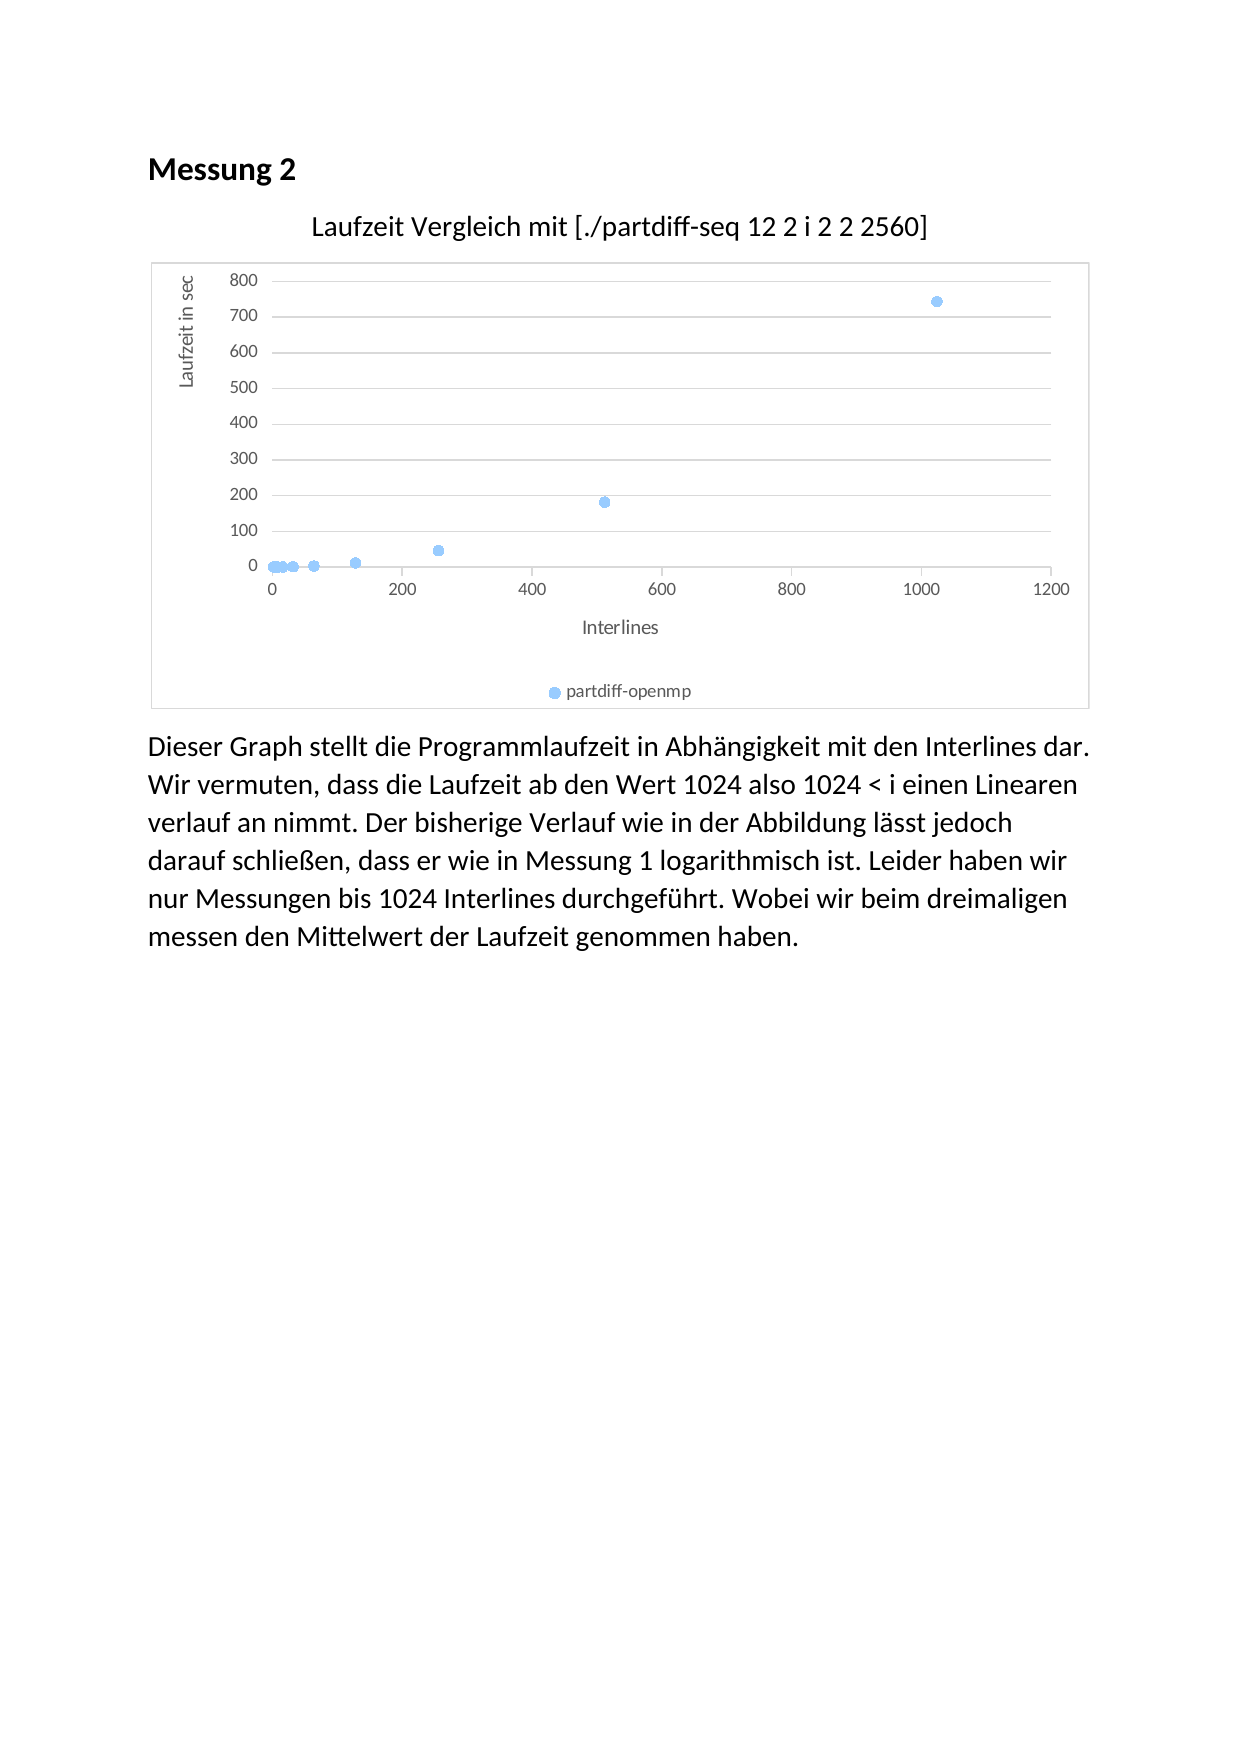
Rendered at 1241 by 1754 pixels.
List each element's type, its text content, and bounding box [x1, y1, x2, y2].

text Dieser Graph stellt die Programmlaufzeit in Abhängigkeit mit den Interlines dar. Wir vermuten, dass die Laufzeit ab den Wert 1024 also 1024 < i einen Linearen verlauf an nimmt. Der bisherige Verlauf wie in der Abbildung lässt jedoch darauf schließen, dass er wie in Messung 1 logarithmisch ist. Leider haben wir nur Messungen bis 1024 Interlines durchgeführt. Wobei wir beim dreimaligen messen den Mittelwert der Laufzeit genommen haben. [148, 728, 1093, 954]
text Messung 2 [148, 148, 1093, 188]
text Laufzeit Vergleich mit [./partdiff-seq 12 2 i 2 2 2560] [148, 208, 1093, 243]
